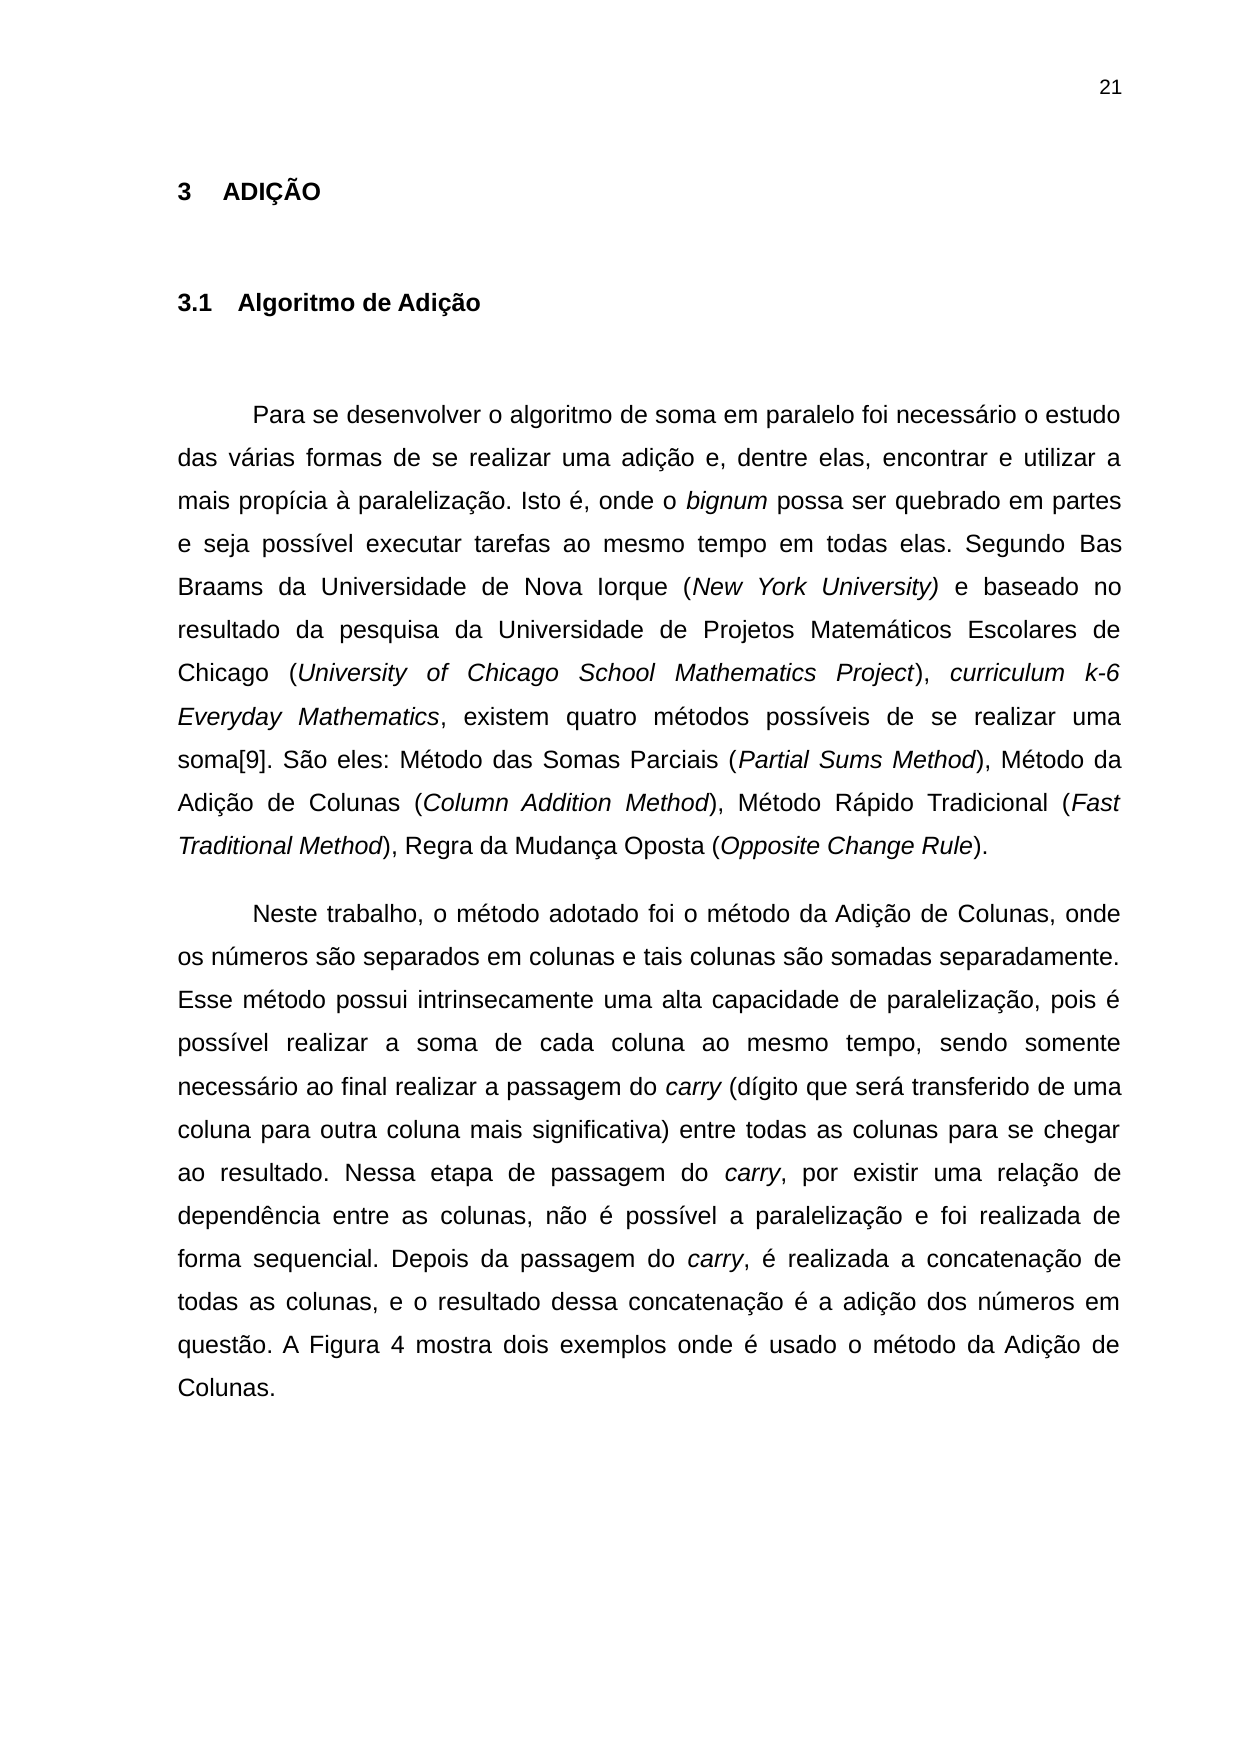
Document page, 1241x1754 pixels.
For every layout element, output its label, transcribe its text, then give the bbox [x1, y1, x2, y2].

text Neste trabalho, o método adotado foi o método da Adição de Colunas, onde os números são separados em colunas e tais colunas são somadas separadamente. Esse método possui intrinsecamente uma alta capacidade de paralelização, pois é possível realizar a soma de cada coluna ao mesmo tempo, sendo somente necessário ao final realizar a passagem do carry (dígito que será transferido de uma coluna para outra coluna mais significativa) entre todas as colunas para se chegar ao resultado. Nessa etapa de passagem do carry, por existir uma relação de dependência entre as colunas, não é possível a paralelização e foi realizada de forma sequencial. Depois da passagem do carry, é realizada a concatenação de todas as colunas, e o resultado dessa concatenação é a adição dos números em questão. A Figura 4 mostra dois exemplos onde é usado o método da Adição de Colunas. [177, 899, 1122, 1402]
text Para se desenvolver o algoritmo de soma em paralelo foi necessário o estudo das várias formas de se realizar uma adição e, dentre elas, encontrar e utilizar a mais propícia à paralelização. Isto é, onde o bignum possa ser quebrado em partes e seja possível executar tarefas ao mesmo tempo em todas elas. Segundo Bas Braams da Universidade de Nova Iorque (New York University) e baseado no resultado da pesquisa da Universidade de Projetos Matemáticos Escolares de Chicago (University of Chicago School Mathematics Project), curriculum k-6 Everyday Mathematics, existem quatro métodos possíveis de se realizar uma soma[9]. São eles: Método das Somas Parciais (Partial Sums Method), Método da Adição de Colunas (Column Addition Method), Método Rápido Tradicional (Fast Traditional Method), Regra da Mudança Oposta (Opposite Change Rule). [177, 400, 1122, 860]
subtitle 3.1 Algoritmo de Adição [177, 288, 1122, 317]
subtitle 3 ADIÇÃO [177, 177, 1122, 206]
